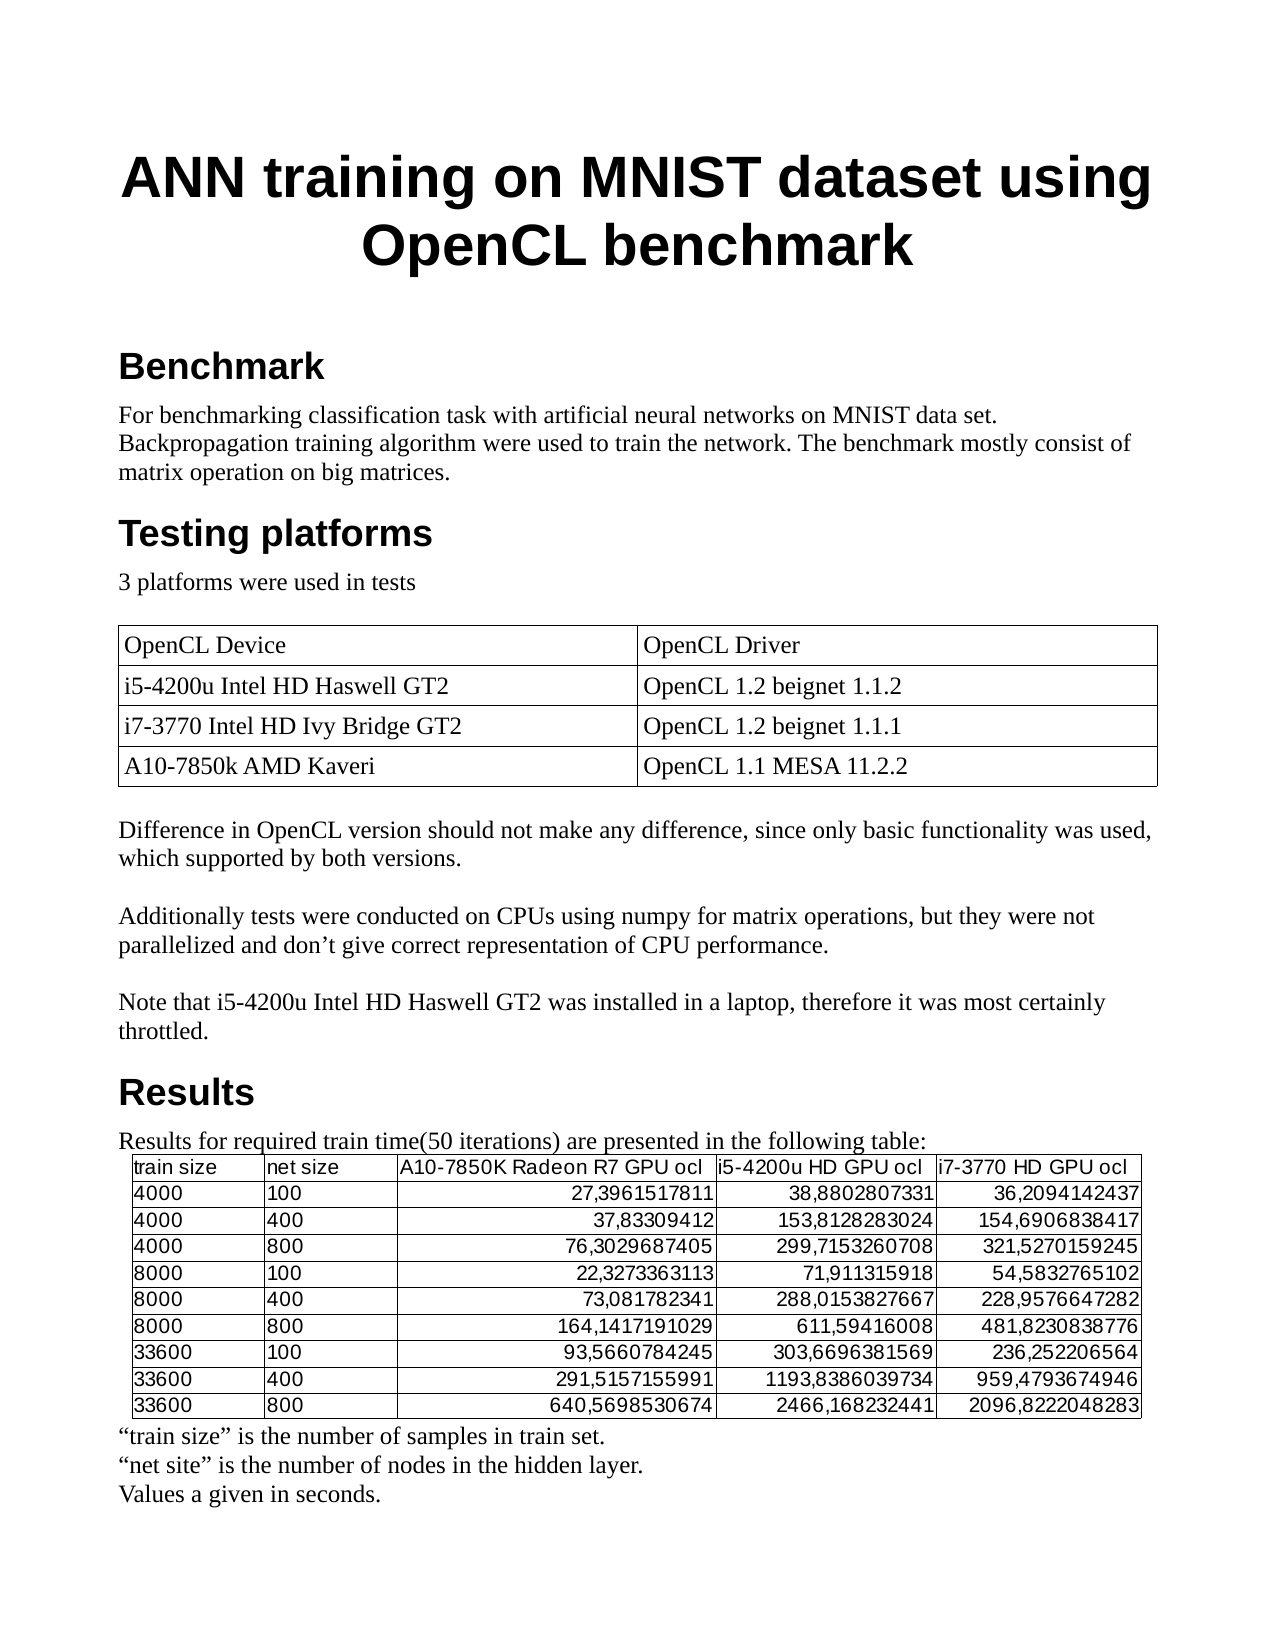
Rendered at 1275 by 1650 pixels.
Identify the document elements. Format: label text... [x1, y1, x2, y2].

subtitle Results [118, 1070, 1157, 1113]
subtitle Testing platforms [118, 511, 1157, 554]
table_header OpenCL Device [119, 626, 637, 665]
text For benchmarking classification task with artificial neural networks on MNIST data set. Backpropagation training algorithm were used to train the network. The benchmark mostly consist of matrix operation on big matrices. [118, 400, 1157, 486]
table_cell i5-4200u Intel HD Haswell GT2 [119, 666, 637, 705]
table_cell i7-3770 Intel HD Ivy Bridge GT2 [119, 706, 637, 746]
text Additionally tests were conducted on CPUs using numpy for matrix operations, but they were not parallelized and don’t give correct representation of CPU performance. [118, 901, 1157, 958]
text 3 platforms were used in tests [118, 567, 1157, 596]
table_cell A10-7850k AMD Kaveri [119, 747, 637, 786]
text Difference in OpenCL version should not make any difference, since only basic functionality was used, which supported by both versions. [118, 815, 1157, 872]
title ANN training on MNIST dataset using OpenCL benchmark [118, 143, 1157, 277]
table_cell OpenCL 1.1 MESA 11.2.2 [638, 747, 1157, 786]
text Values a given in seconds. [118, 1479, 1157, 1507]
table_cell OpenCL 1.2 beignet 1.1.2 [638, 666, 1157, 705]
table_cell OpenCL 1.2 beignet 1.1.1 [638, 706, 1157, 746]
text Note that i5-4200u Intel HD Haswell GT2 was installed in a laptop, therefore it was most certainly throttled. [118, 987, 1157, 1045]
subtitle Benchmark [118, 343, 1157, 387]
text Results for required train time(50 iterations) are presented in the following table: [118, 1126, 1157, 1154]
text “train size” is the number of samples in train set. [118, 1154, 1157, 1450]
text “net site” is the number of nodes in the hidden layer. [118, 1450, 1157, 1479]
table_header OpenCL Driver [638, 626, 1157, 665]
